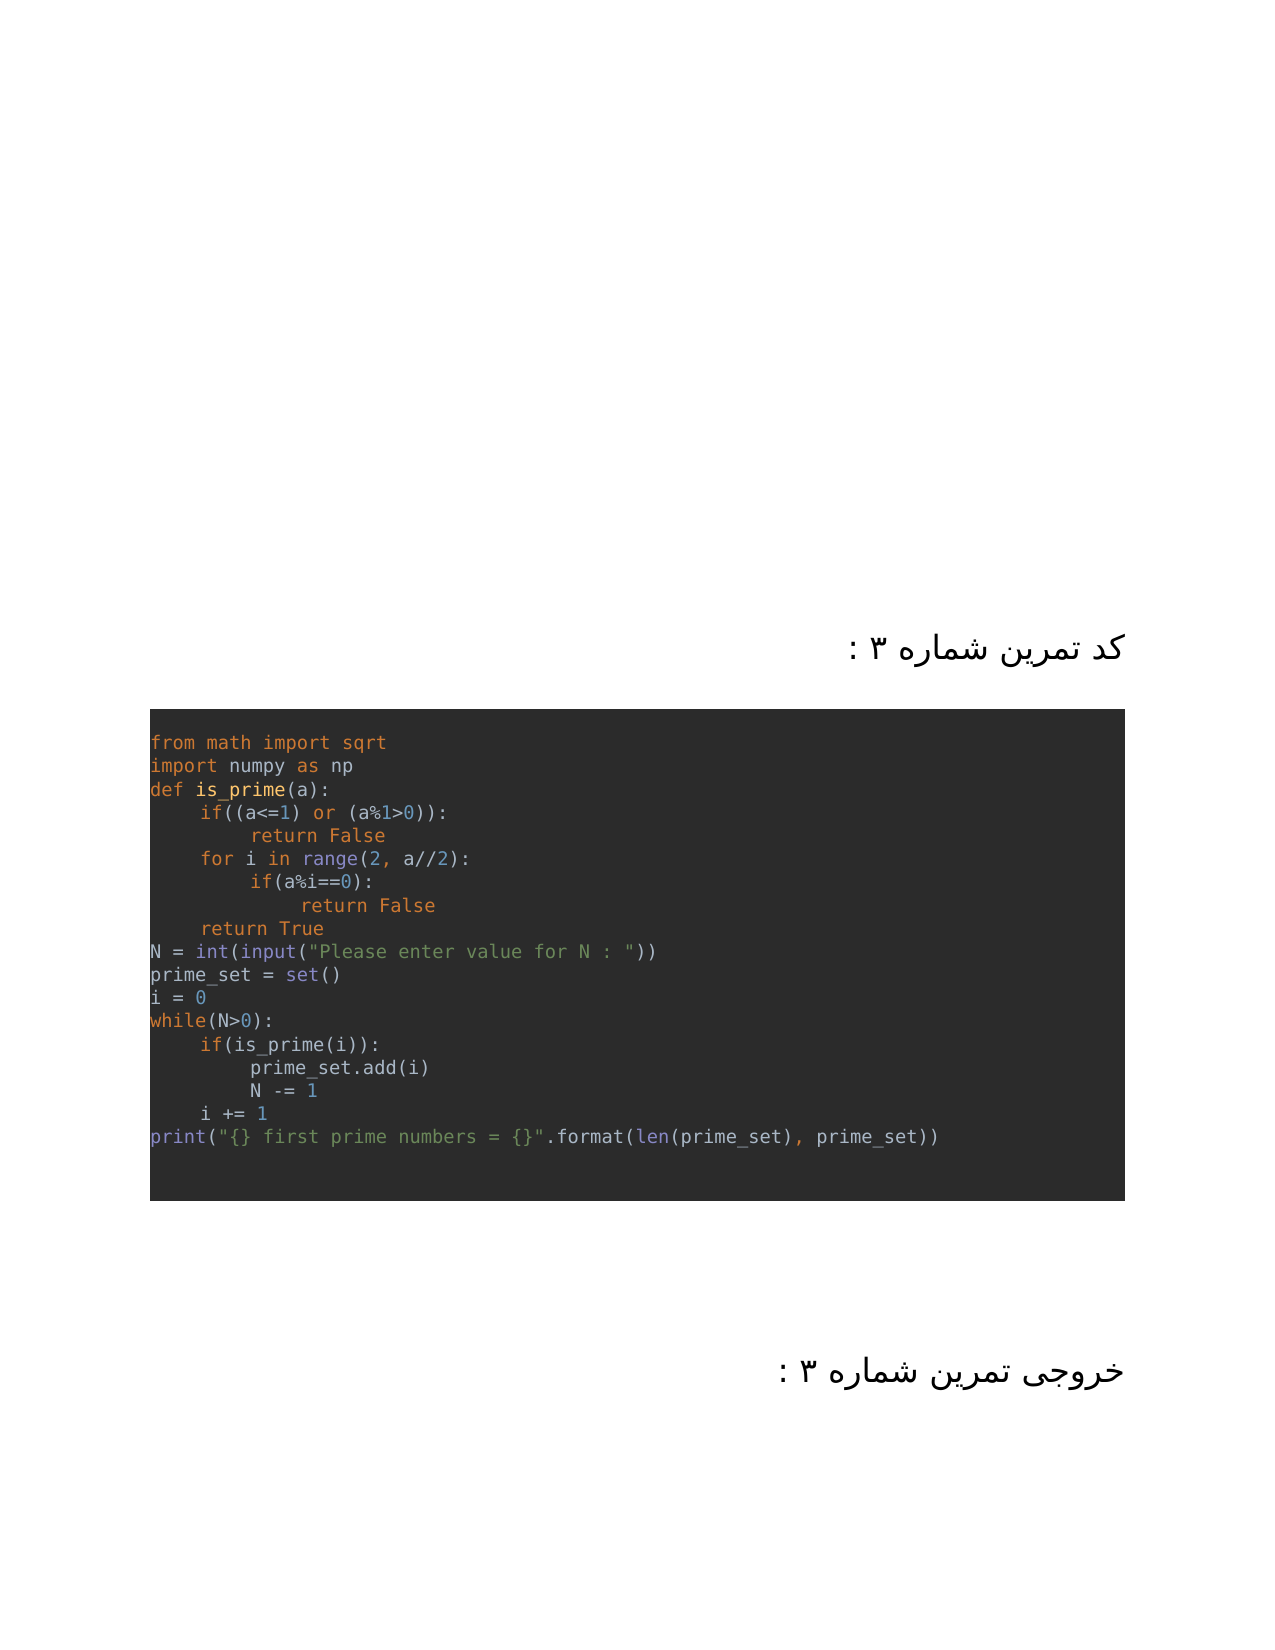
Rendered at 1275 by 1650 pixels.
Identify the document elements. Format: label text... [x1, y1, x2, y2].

text خروجی تمرین شماره ۳ : [150, 1351, 1125, 1390]
text i += 1 [150, 1103, 1125, 1125]
text prime_set.add(i) [150, 1057, 1125, 1079]
text for i in range(2, a//2): [150, 848, 1125, 870]
text return False [150, 895, 1125, 917]
text prime_set = set() [150, 964, 1125, 986]
text if(a%i==0): [150, 871, 1125, 893]
text from math import sqrt [150, 732, 1125, 754]
text if(is_prime(i)): [150, 1034, 1125, 1056]
text N = int(input("Please enter value for N : ")) [150, 941, 1125, 963]
text print("{} first prime numbers = {}".format(len(prime_set), prime_set)) [150, 1127, 1125, 1148]
text کد تمرین شماره ۳ : [150, 628, 1125, 667]
text return False [150, 825, 1125, 847]
text i = 0 [150, 987, 1125, 1009]
text while(N>0): [150, 1011, 1125, 1032]
text if((a<=1) or (a%1>0)): [150, 802, 1125, 824]
text N -= 1 [150, 1080, 1125, 1102]
text def is_prime(a): [150, 779, 1125, 801]
text import numpy as np [150, 756, 1125, 777]
text return True [150, 918, 1125, 940]
